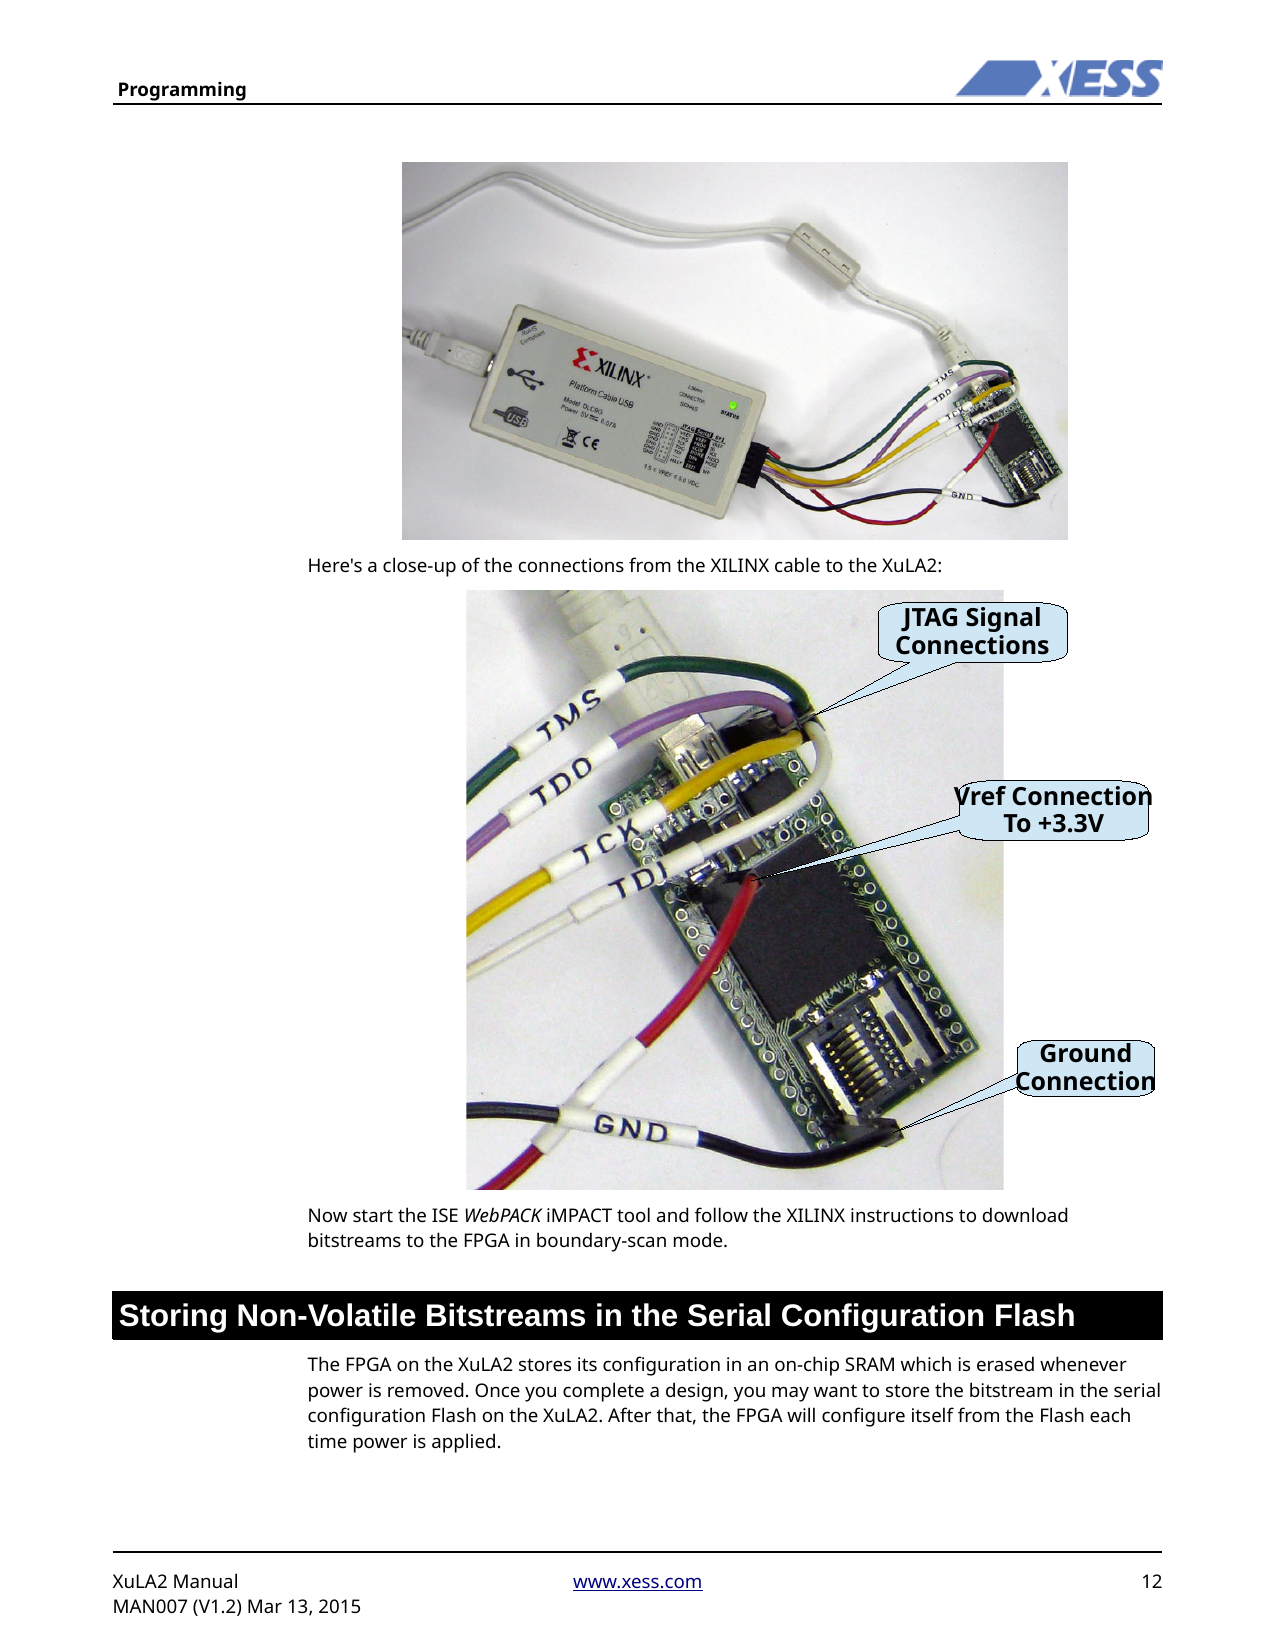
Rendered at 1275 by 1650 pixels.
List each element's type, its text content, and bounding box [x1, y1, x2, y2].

subtitle Storing Non-Volatile Bitstreams in the Serial Configuration Flash [114, 1292, 1162, 1339]
text Here's a close-up of the connections from the XILINX cable to the XuLA2: [307, 552, 1162, 578]
picture [466, 590, 1004, 1190]
table_cell [955, 60, 1163, 97]
text Now start the ISE WebPACK iMPACT tool and follow the XILINX instructions to download bitstreams to the FPGA in boundary-scan mode. [307, 1202, 1162, 1253]
picture [402, 162, 1068, 540]
text The FPGA on the XuLA2 stores its configuration in an on-chip SRAM which is erased whenever power is removed. Once you complete a design, you may want to store the bitstream in the serial configuration Flash on the XuLA2. After that, the FPGA will configure itself from the Flash each time power is applied. [307, 1352, 1162, 1454]
